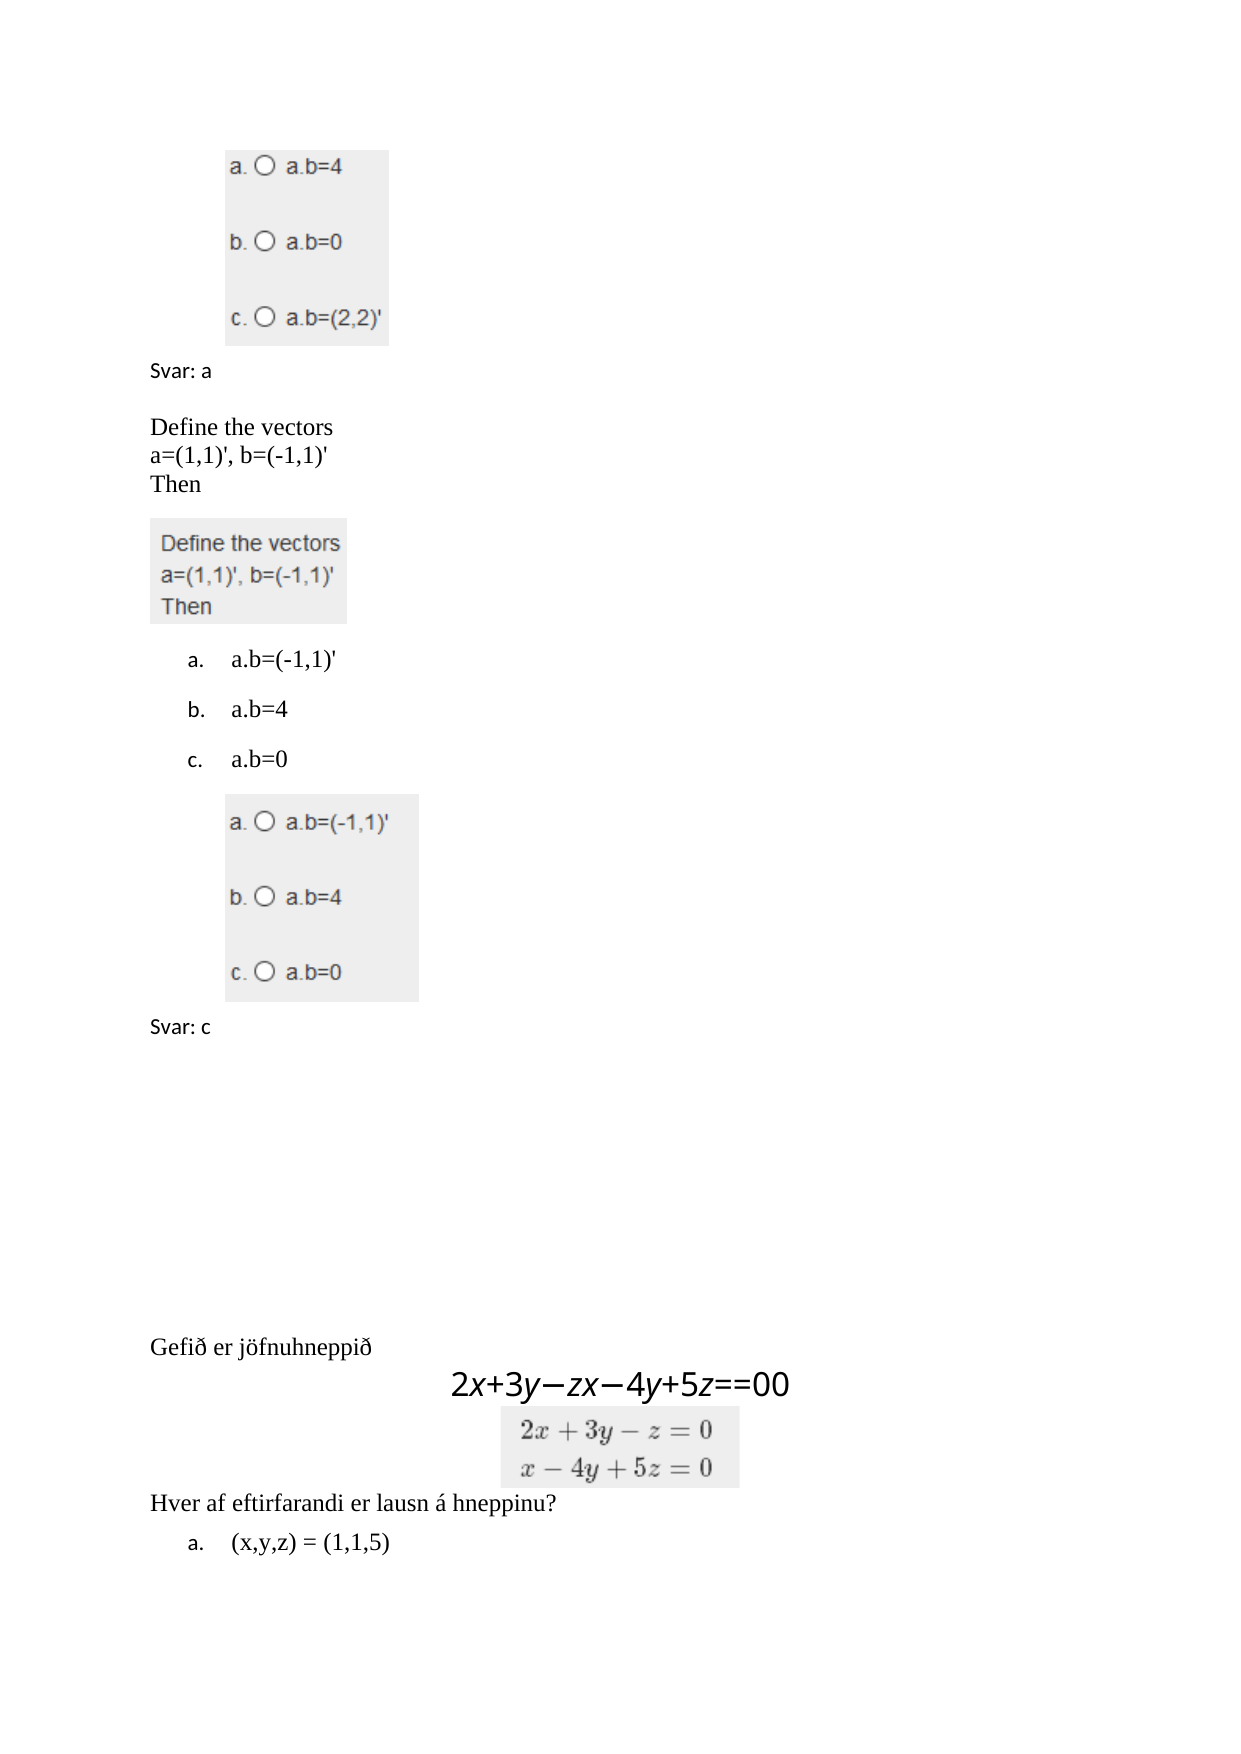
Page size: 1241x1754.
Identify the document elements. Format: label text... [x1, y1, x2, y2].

list a.b=4 [187, 694, 1090, 723]
text 2x+3y−zx−4y+5z==00 [150, 1361, 1090, 1407]
list a.b=(-1,1)' [187, 644, 1090, 673]
text Hver af eftirfarandi er lausn á hneppinu? [150, 1488, 1090, 1517]
text Gefið er jöfnuhneppið [150, 1332, 1090, 1361]
list a.b=0 [187, 744, 1090, 773]
list (x,y,z) = (1,1,5) [187, 1527, 1090, 1556]
text Svar: a [150, 356, 1090, 384]
text Svar: c [150, 1012, 1090, 1040]
text Define the vectors a=(1,1)', b=(-1,1)' Then [150, 412, 1090, 498]
